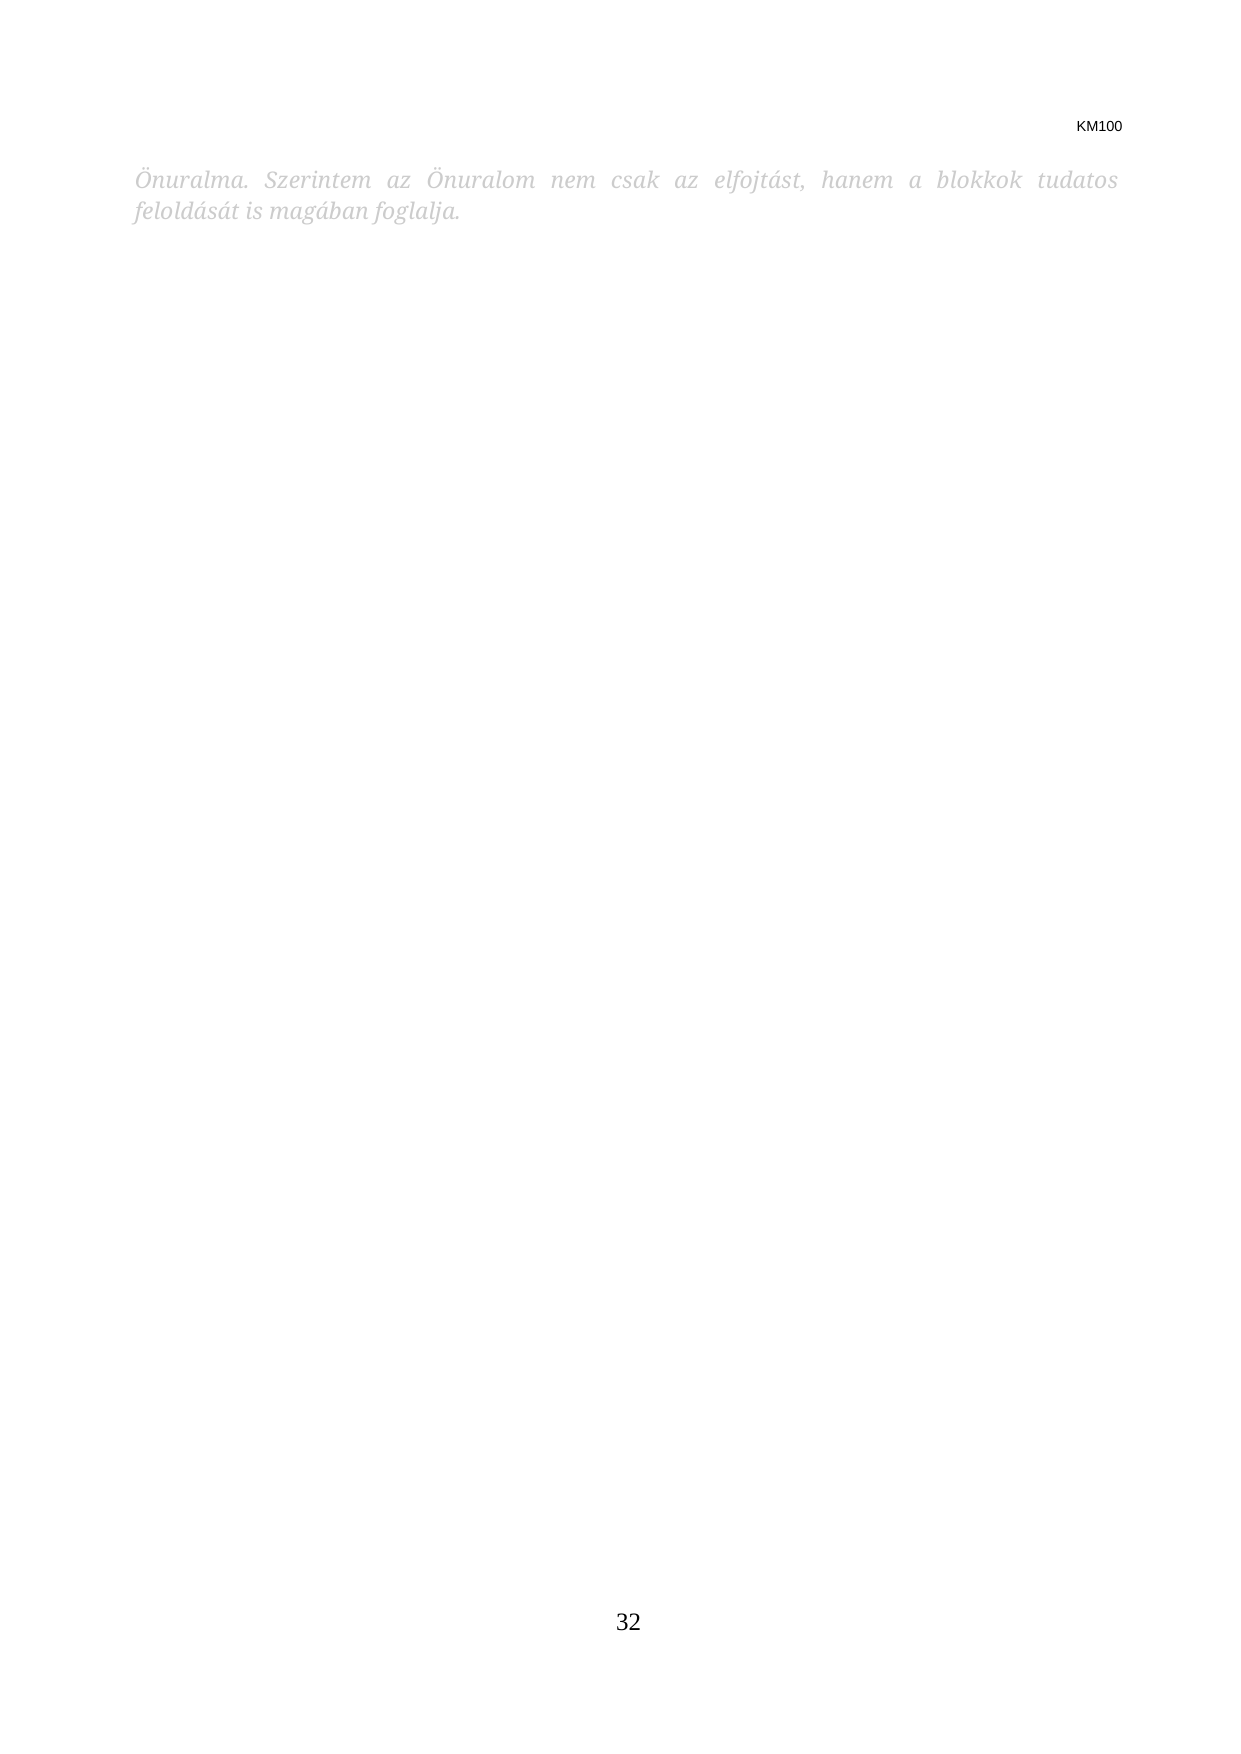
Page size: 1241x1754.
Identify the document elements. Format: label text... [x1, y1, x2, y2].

text Önuralma. Szerintem az Önuralom nem csak az elfojtást, hanem a blokkok tudatos feloldását is magában foglalja. [134, 164, 1122, 226]
